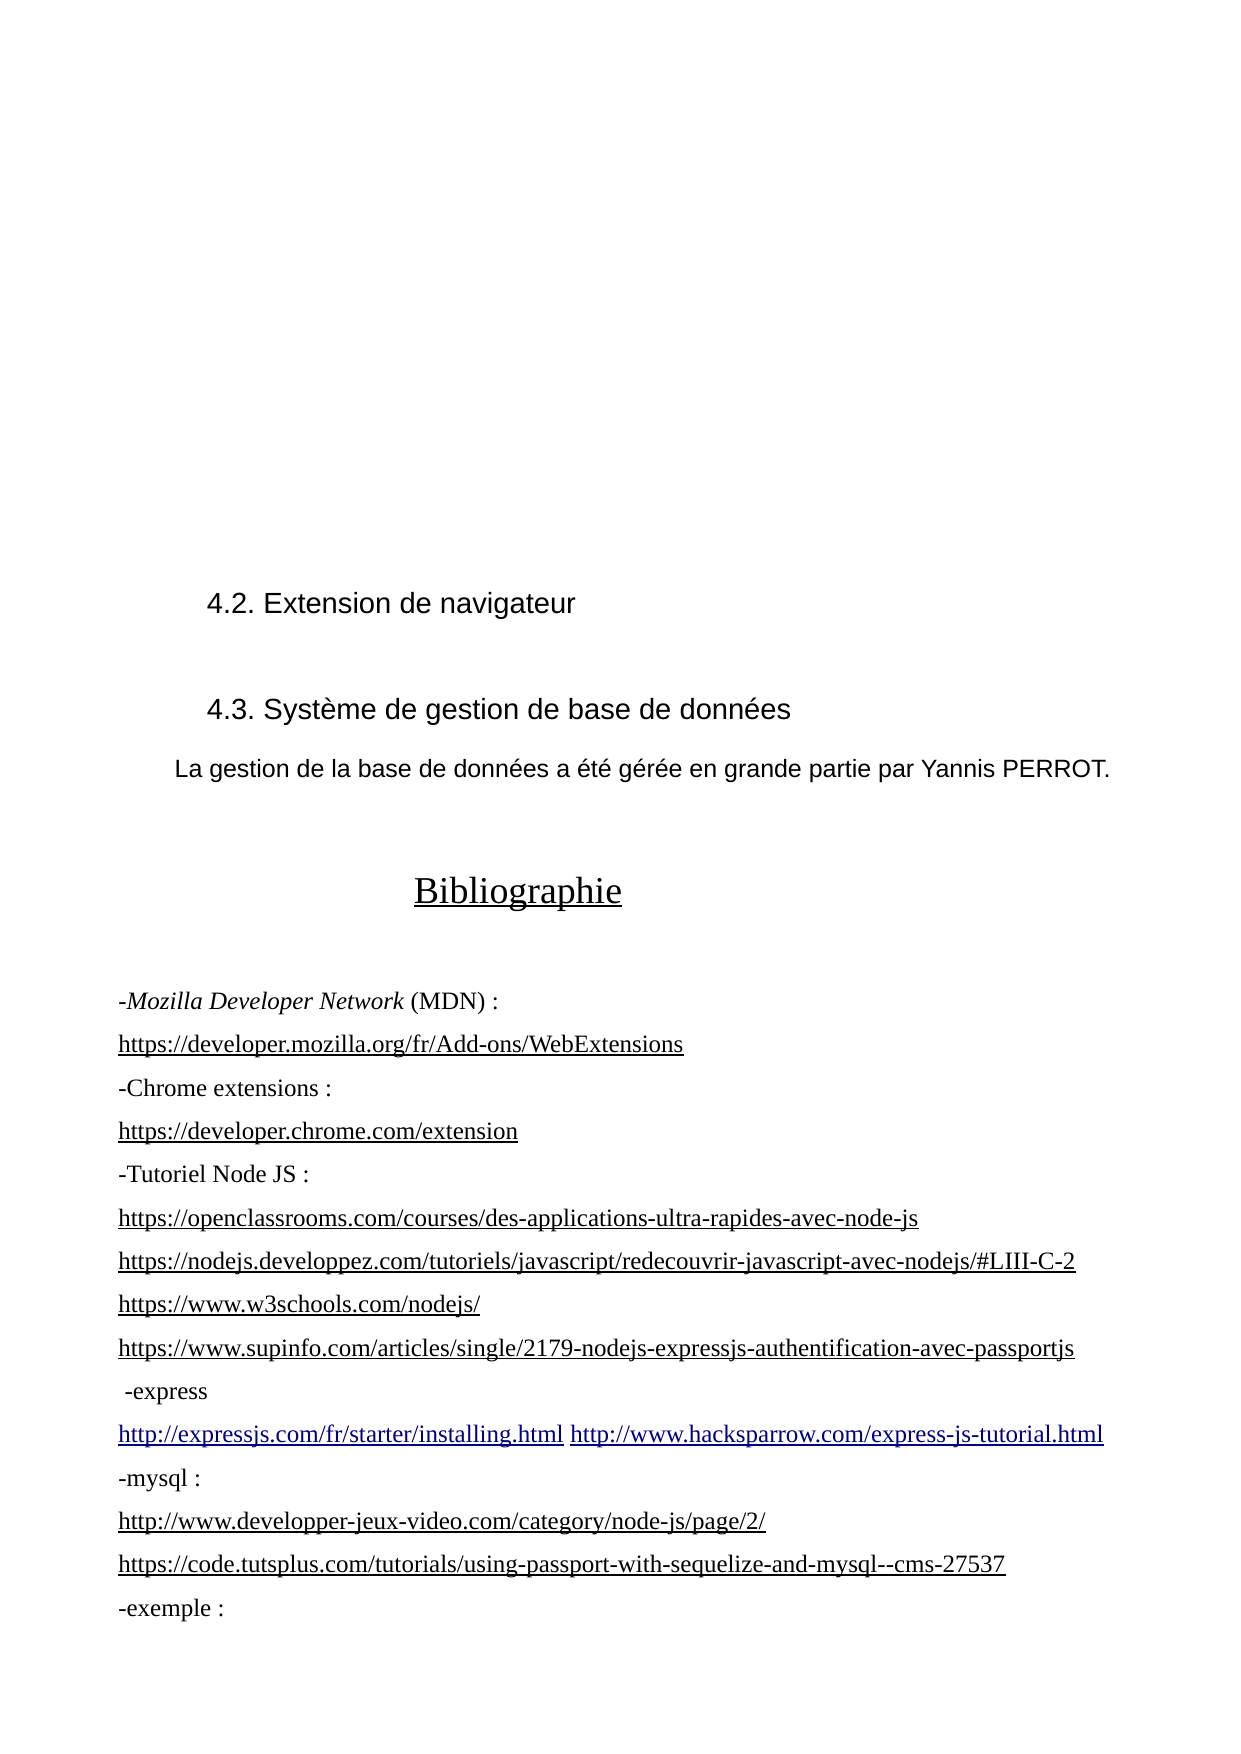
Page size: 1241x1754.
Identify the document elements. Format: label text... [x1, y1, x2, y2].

text -Chrome extensions : [118, 1073, 1122, 1102]
subtitle 4.2. Extension de navigateur [207, 586, 1122, 620]
text -exemple : [118, 1593, 1122, 1622]
text -Tutoriel Node JS : [118, 1159, 1122, 1188]
subtitle 4.3. Système de gestion de base de données [207, 692, 1122, 726]
text https://developer.mozilla.org/fr/Add-ons/WebExtensions [118, 1029, 1122, 1058]
text https://developer.chrome.com/extension [118, 1116, 1122, 1145]
text https://openclassrooms.com/courses/des-applications-ultra-rapides-avec-node-js [118, 1203, 1122, 1232]
text http://expressjs.com/fr/starter/installing.html http://www.hacksparrow.com/express-js-tutorial.html [118, 1419, 1122, 1448]
text https://code.tutsplus.com/tutorials/using-passport-with-sequelize-and-mysql--cms-27537 [118, 1549, 1122, 1578]
subtitle Bibliographie [413, 868, 1122, 911]
text http://www.developper-jeux-video.com/category/node-js/page/2/ [118, 1506, 1122, 1535]
text -express [118, 1376, 1122, 1405]
subtitle La gestion de la base de données a été gérée en grande partie par Yannis PERROT. [118, 751, 1122, 784]
text https://www.supinfo.com/articles/single/2179-nodejs-expressjs-authentification-avec-passportjs [118, 1333, 1122, 1362]
text -Mozilla Developer Network (MDN) : [118, 986, 1122, 1015]
text https://www.w3schools.com/nodejs/ [118, 1289, 1122, 1318]
text -mysql : [118, 1463, 1122, 1492]
text https://nodejs.developpez.com/tutoriels/javascript/redecouvrir-javascript-avec-nodejs/#LIII-C-2 [118, 1246, 1122, 1275]
